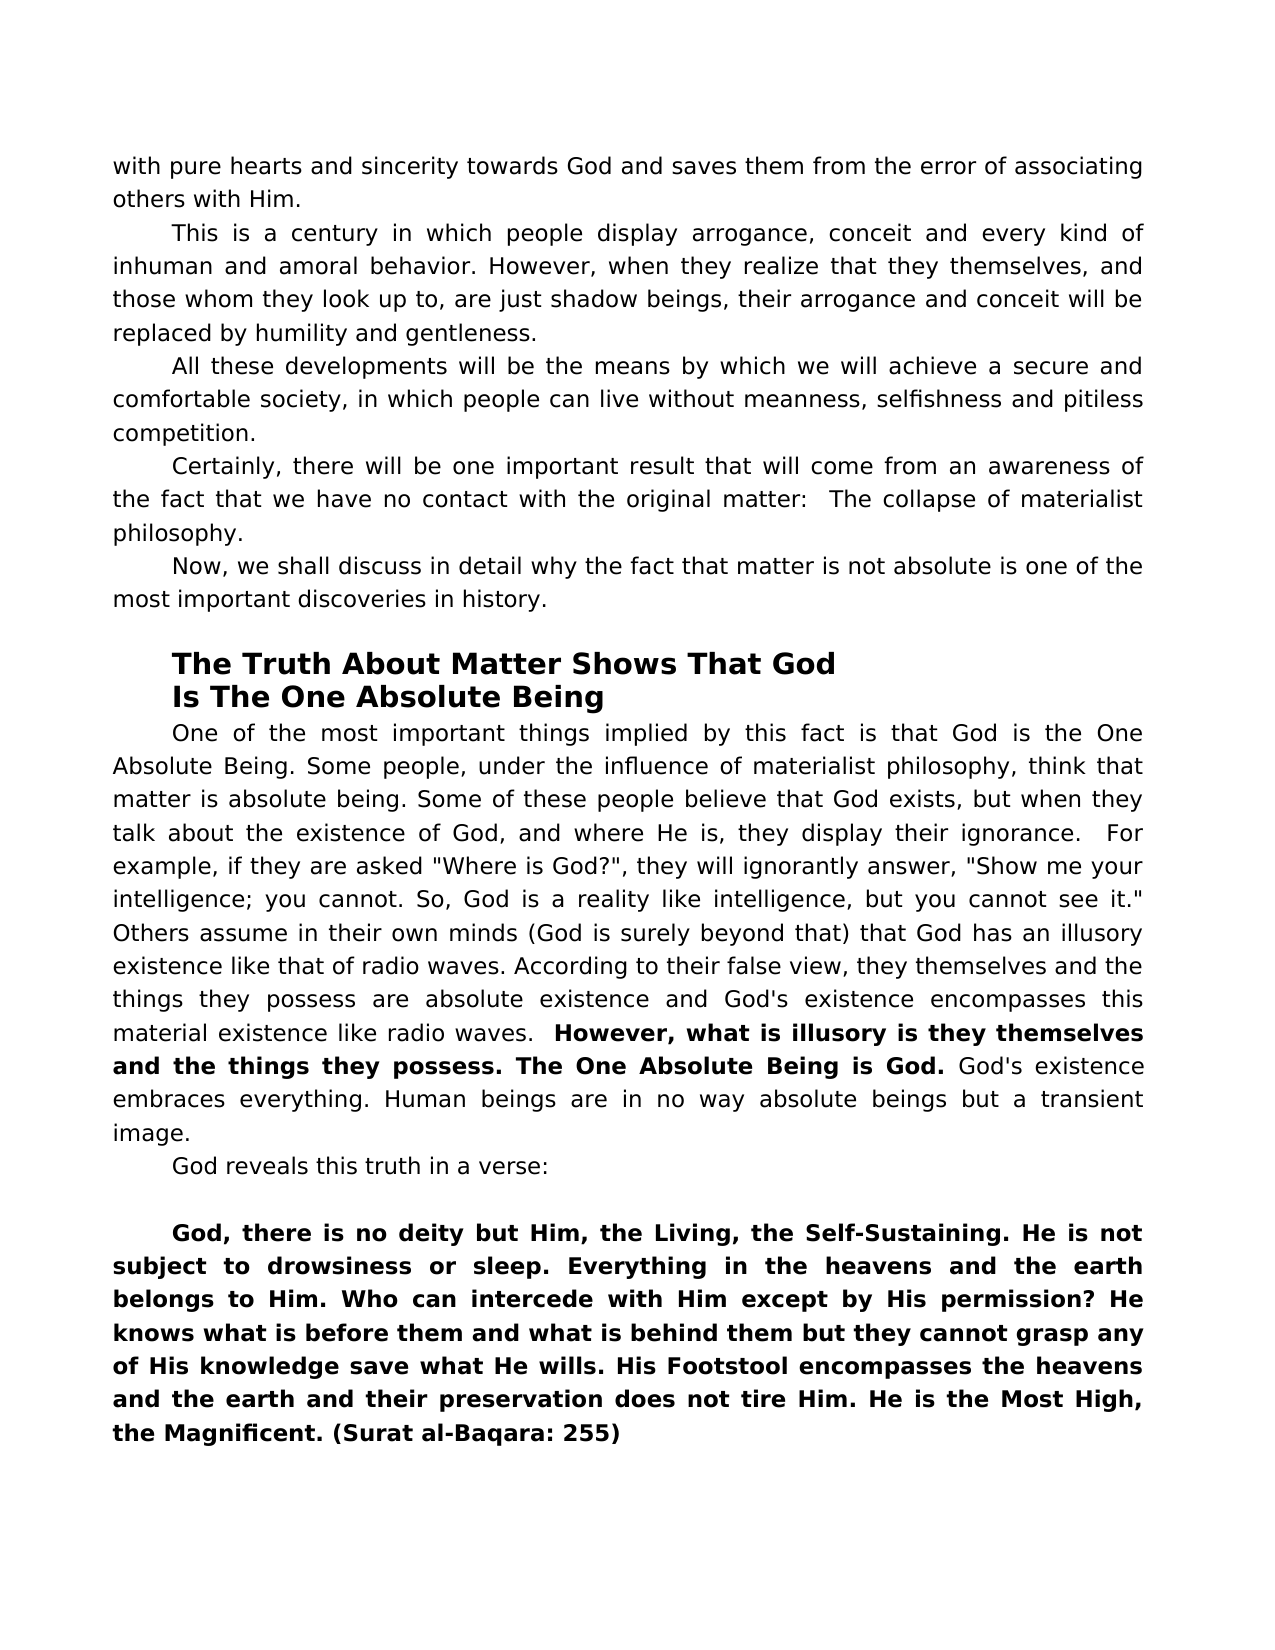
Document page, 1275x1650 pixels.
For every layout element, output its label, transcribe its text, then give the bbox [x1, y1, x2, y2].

text All these developments will be the means by which we will achieve a secure and comfortable society, in which people can live without meanness, selfishness and pitiless competition. [112, 348, 1145, 448]
text God reveals this truth in a verse: [112, 1148, 1145, 1181]
text Now, we shall discuss in detail why the fact that matter is not absolute is one of the most important discoveries in history. [112, 548, 1145, 614]
text God, there is no deity but Him, the Living, the Self-Sustaining. He is not subject to drowsiness or sleep. Everything in the heavens and the earth belongs to Him. Who can intercede with Him except by His permission? He knows what is before them and what is behind them but they cannot grasp any of His knowledge save what He wills. His Footstool encompasses the heavens and the earth and their preservation does not tire Him. He is the Most High, the Magnificent. (Surat al-Baqara: 255) [112, 1214, 1145, 1448]
text The Truth About Matter Shows That God [112, 648, 1145, 681]
text Certainly, there will be one important result that will come from an awareness of the fact that we have no contact with the original matter: The collapse of materialist philosophy. [112, 448, 1145, 548]
text Is The One Absolute Being [112, 681, 1145, 714]
text This is a century in which people display arrogance, conceit and every kind of inhuman and amoral behavior. However, when they realize that they themselves, and those whom they look up to, are just shadow beings, their arrogance and conceit will be replaced by humility and gentleness. [112, 214, 1145, 348]
text One of the most important things implied by this fact is that God is the One Absolute Being. Some people, under the influence of materialist philosophy, think that matter is absolute being. Some of these people believe that God exists, but when they talk about the existence of God, and where He is, they display their ignorance. For example, if they are asked "Where is God?", they will ignorantly answer, "Show me your intelligence; you cannot. So, God is a reality like intelligence, but you cannot see it." Others assume in their own minds (God is surely beyond that) that God has an illusory existence like that of radio waves. According to their false view, they themselves and the things they possess are absolute existence and God's existence encompasses this material existence like radio waves. However, what is illusory is they themselves and the things they possess. The One Absolute Being is God. God's existence embraces everything. Human beings are in no way absolute beings but a transient image. [112, 714, 1145, 1148]
text with pure hearts and sincerity towards God and saves them from the error of associating others with Him. [112, 148, 1145, 214]
